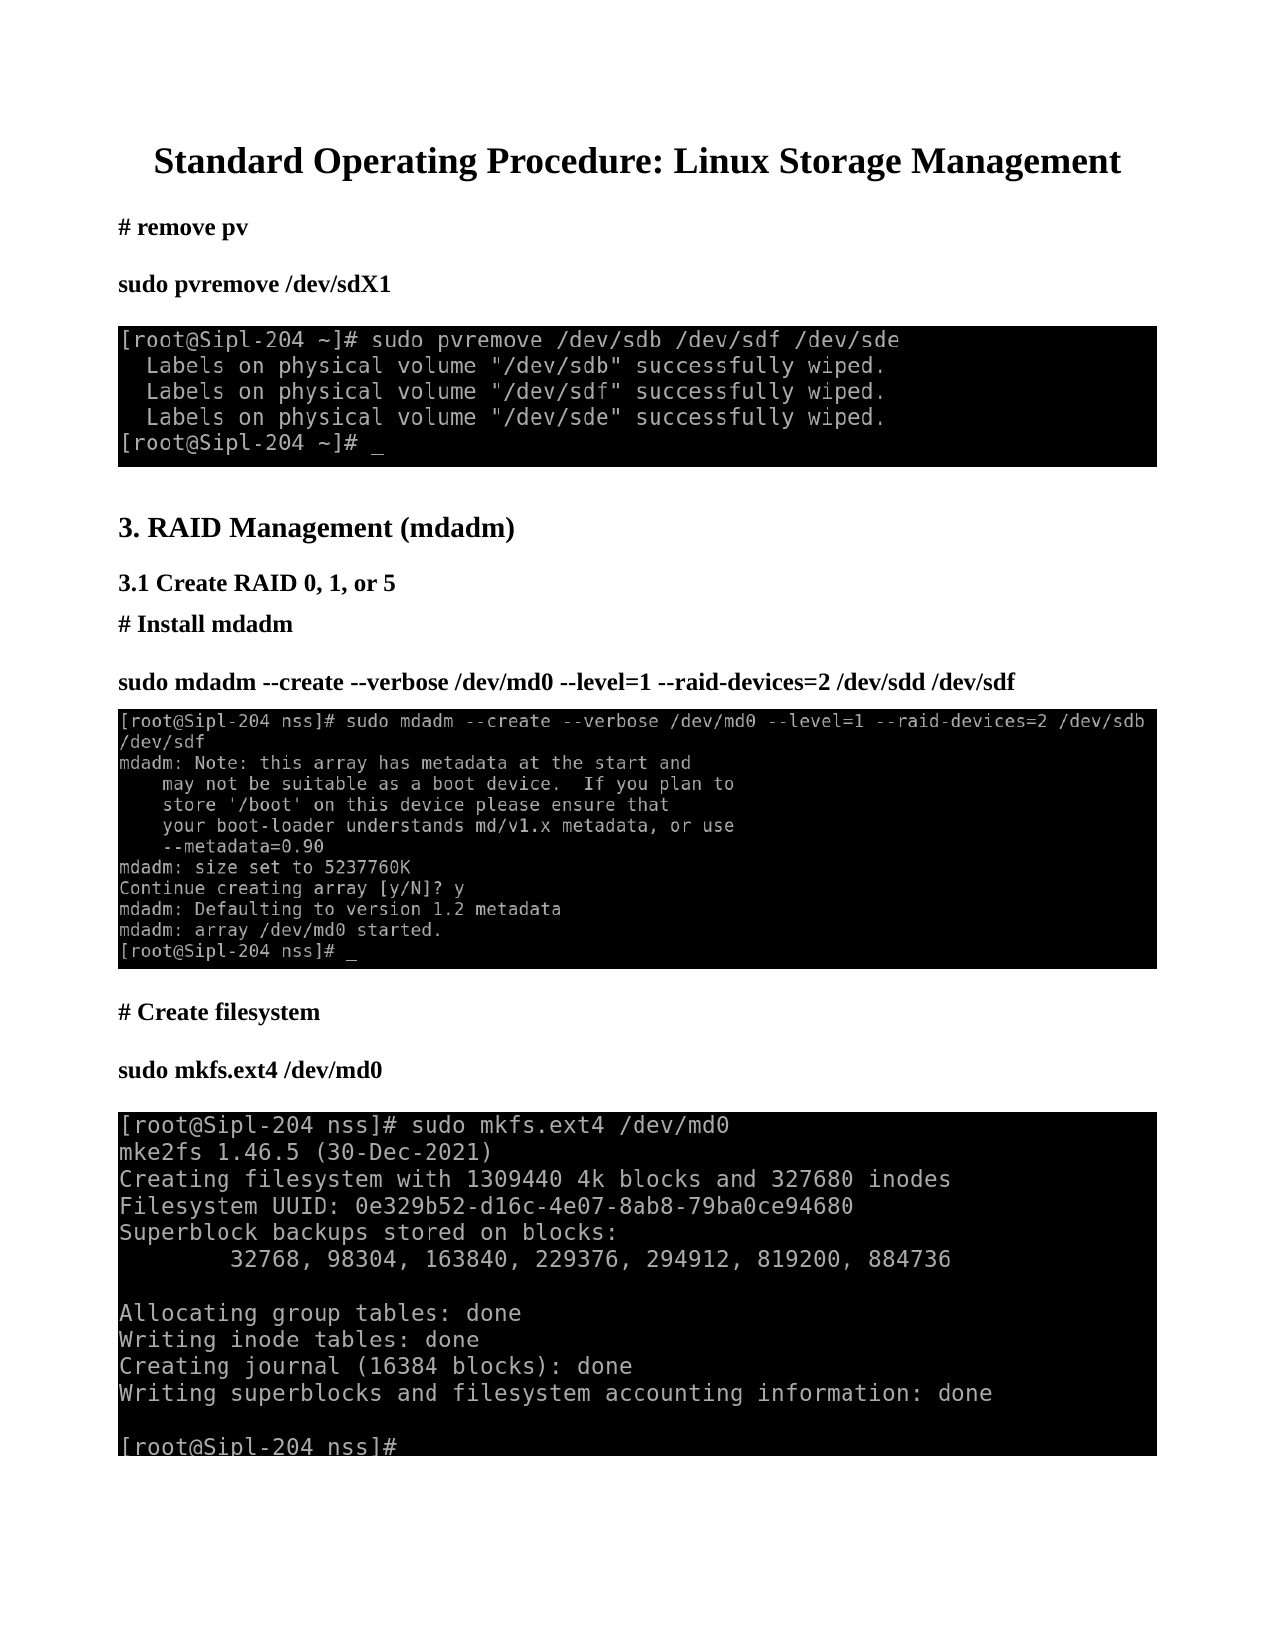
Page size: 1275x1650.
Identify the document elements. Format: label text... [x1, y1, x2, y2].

text sudo pvremove /dev/sdX1 [118, 269, 1157, 298]
subtitle 3.1 Create RAID 0, 1, or 5 [118, 568, 1157, 597]
text sudo mdadm --create --verbose /dev/md0 --level=1 --raid-devices=2 /dev/sdd /dev/sdf [118, 667, 1157, 696]
text # Install mdadm [118, 609, 1157, 638]
text sudo mkfs.ext4 /dev/md0 [118, 1055, 1157, 1083]
subtitle 3. RAID Management (mdadm) [118, 510, 1157, 543]
picture [118, 709, 1157, 969]
picture [118, 1112, 1157, 1456]
picture [118, 326, 1157, 467]
text # Create filesystem [118, 997, 1157, 1026]
text # remove pv [118, 212, 1157, 240]
